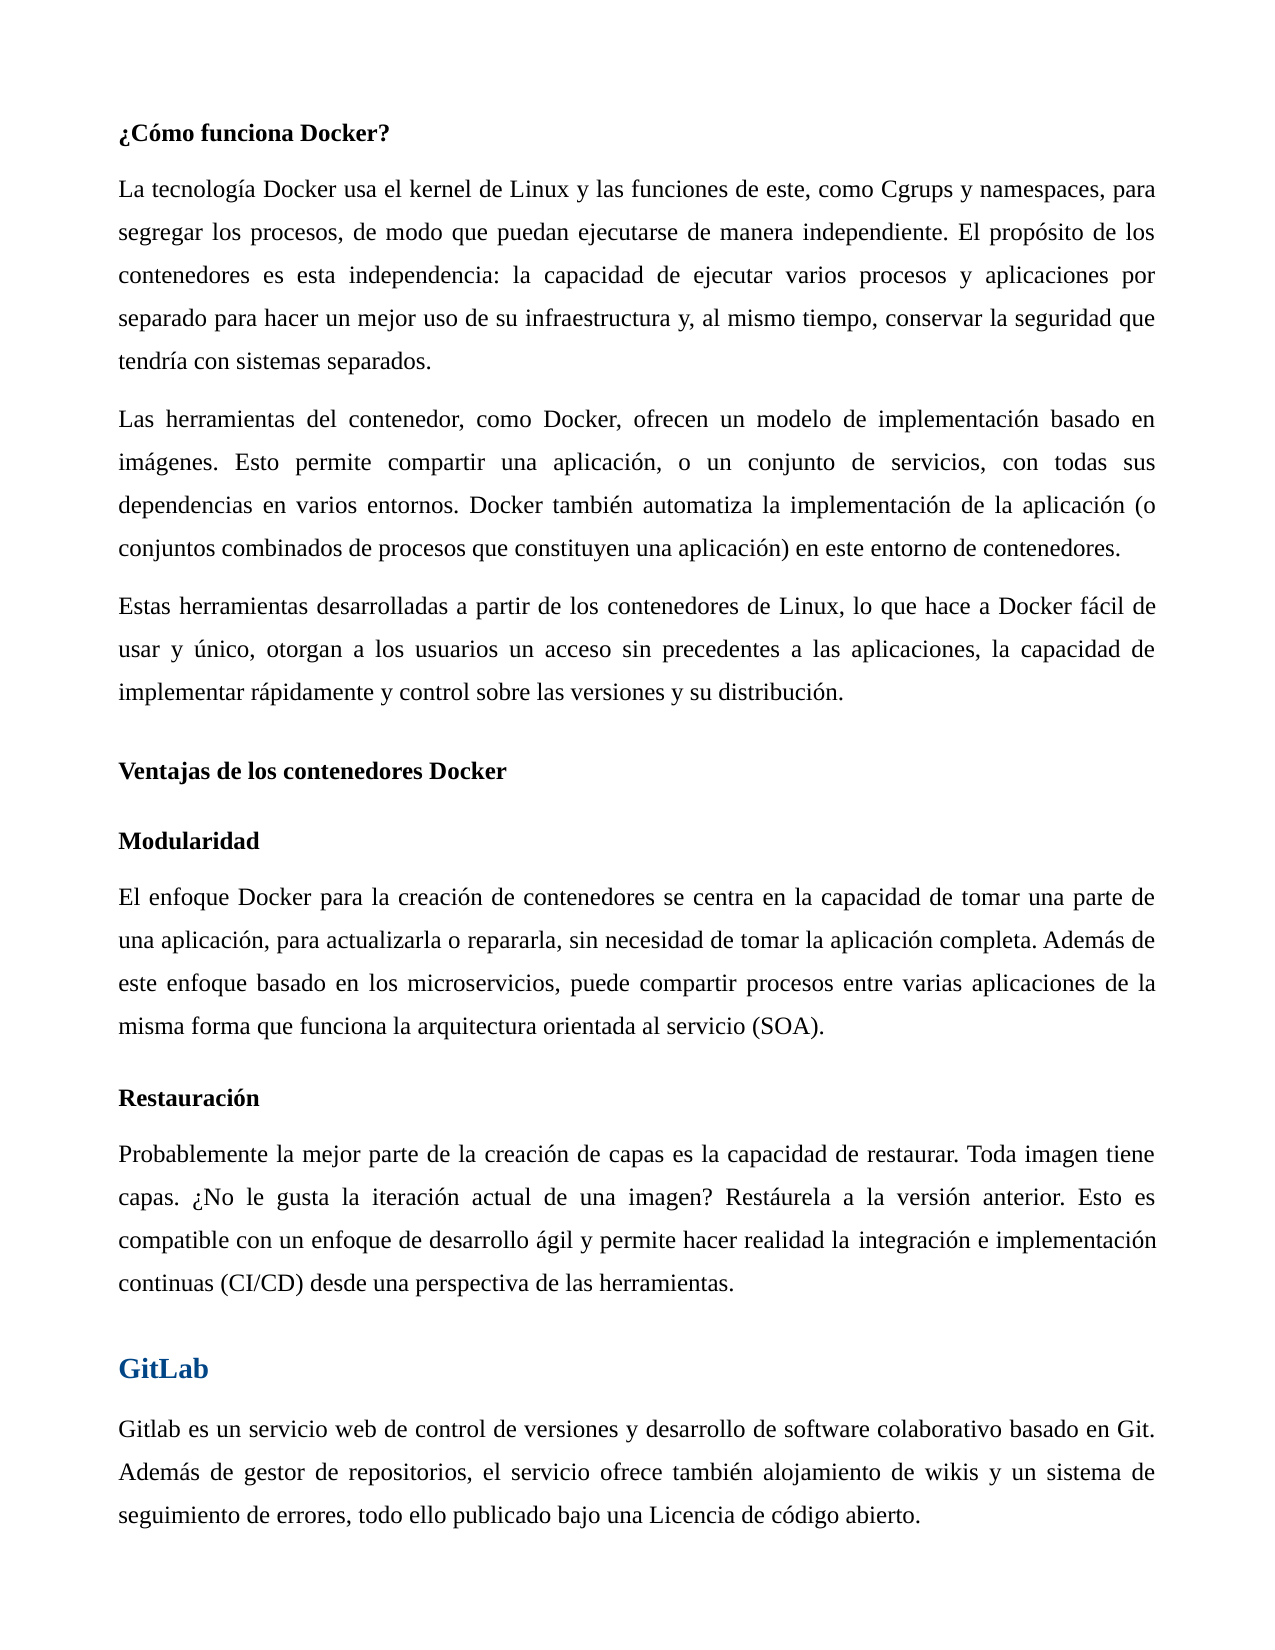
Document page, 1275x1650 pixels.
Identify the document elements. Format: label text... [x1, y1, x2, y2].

subtitle GitLab [118, 1351, 1157, 1384]
text El enfoque Docker para la creación de contenedores se centra en la capacidad de tomar una parte de una aplicación, para actualizarla o repararla, sin necesidad de tomar la aplicación completa. Además de este enfoque basado en los microservicios, puede compartir procesos entre varias aplicaciones de la misma forma que funciona la arquitectura orientada al servicio (SOA). [118, 882, 1157, 1040]
text La tecnología Docker usa el kernel de Linux y las funciones de este, como Cgrups y namespaces, para segregar los procesos, de modo que puedan ejecutarse de manera independiente. El propósito de los contenedores es esta independencia: la capacidad de ejecutar varios procesos y aplicaciones por separado para hacer un mejor uso de su infraestructura y, al mismo tiempo, conservar la seguridad que tendría con sistemas separados. [118, 174, 1157, 375]
subtitle Ventajas de los contenedores Docker [118, 756, 1157, 784]
subtitle Restauración [118, 1083, 1157, 1112]
subtitle ¿Cómo funciona Docker? [118, 118, 1157, 147]
text Estas herramientas desarrolladas a partir de los contenedores de Linux, lo que hace a Docker fácil de usar y único, otorgan a los usuarios un acceso sin precedentes a las aplicaciones, la capacidad de implementar rápidamente y control sobre las versiones y su distribución. [118, 591, 1157, 706]
text Probablemente la mejor parte de la creación de capas es la capacidad de restaurar. Toda imagen tiene capas. ¿No le gusta la iteración actual de una imagen? Restáurela a la versión anterior. Esto es compatible con un enfoque de desarrollo ágil y permite hacer realidad la integración e implementación continuas (CI/CD) desde una perspectiva de las herramientas. [118, 1139, 1157, 1297]
subtitle Modularidad [118, 826, 1157, 855]
text Las herramientas del contenedor, como Docker, ofrecen un modelo de implementación basado en imágenes. Esto permite compartir una aplicación, o un conjunto de servicios, con todas sus dependencias en varios entornos. Docker también automatiza la implementación de la aplicación (o conjuntos combinados de procesos que constituyen una aplicación) en este entorno de contenedores. [118, 404, 1157, 562]
text Gitlab es un servicio web de control de versiones y desarrollo de software colaborativo basado en Git. Además de gestor de repositorios, el servicio ofrece también alojamiento de wikis y un sistema de seguimiento de errores, todo ello publicado bajo una Licencia de código abierto. [118, 1414, 1157, 1529]
